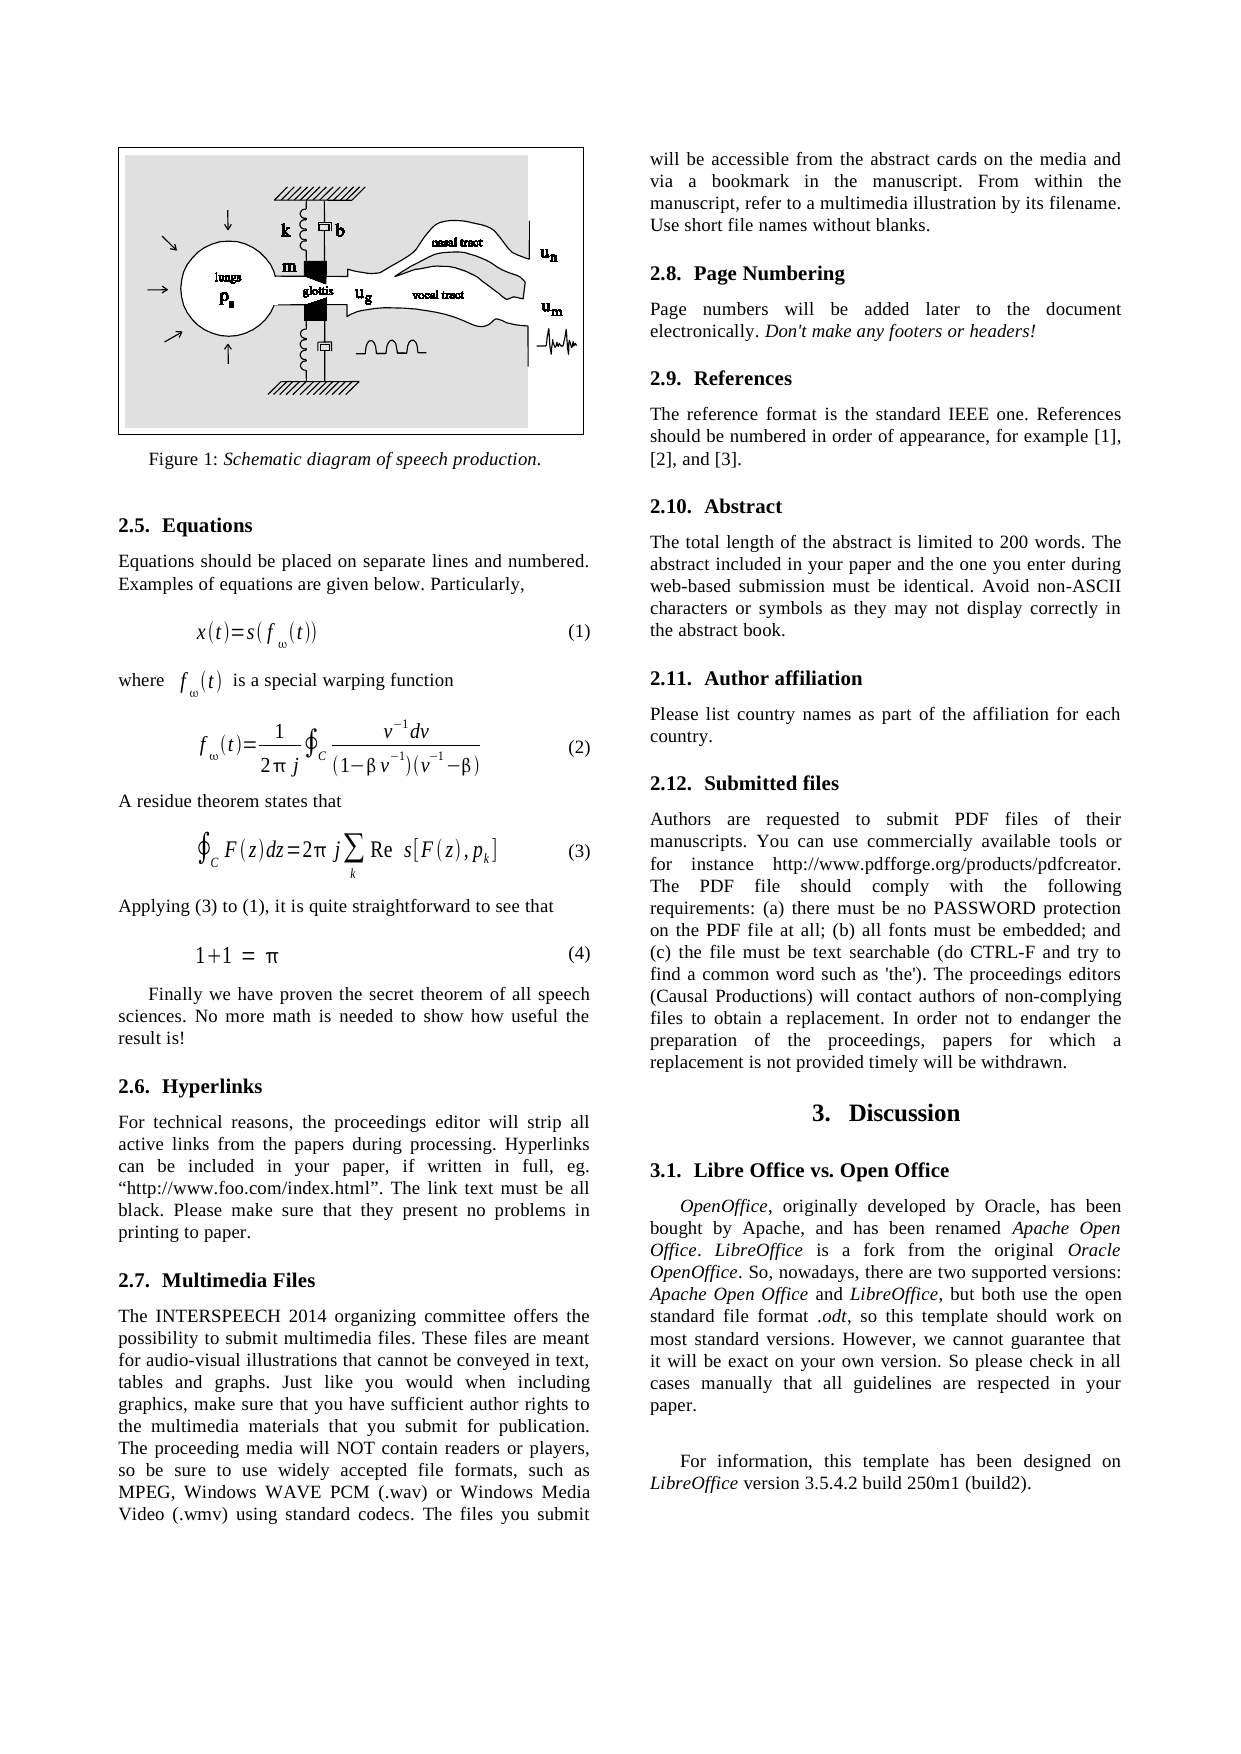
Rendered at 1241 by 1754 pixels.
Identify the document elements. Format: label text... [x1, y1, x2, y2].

subtitle Author affiliation [650, 666, 1122, 690]
text OpenOffice, originally developed by Oracle, has been bought by Apache, and has been renamed Apache Open Office. LibreOffice is a fork from the original Oracle OpenOffice. So, nowadays, there are two supported versions: Apache Open Office and LibreOffice, but both use the open standard file format .odt, so this template should work on most standard versions. However, we cannot guarantee that it will be exact on your own version. So please check in all cases manually that all guidelines are respected in your paper. [650, 1194, 1122, 1415]
text (4) [118, 935, 591, 970]
subtitle Hyperlinks [118, 1073, 591, 1098]
text (3) [118, 830, 591, 882]
subtitle Submitted files [650, 771, 1122, 795]
subtitle Page Numbering [650, 261, 1122, 285]
text (1) [118, 613, 591, 649]
subtitle Libre Office vs. Open Office [650, 1158, 1122, 1182]
text Finally we have proven the secret theorem of all speech sciences. No more math is needed to show how useful the result is! [118, 982, 591, 1049]
text For information, this template has been designed on LibreOffice version 3.5.4.2 build 250m1 (build2). [650, 1449, 1122, 1493]
text The INTERSPEECH 2014 organizing committee offers the possibility to submit multimedia files. These files are meant for audio-visual illustrations that cannot be conveyed in text, tables and graphs. Just like you would when including graphics, make sure that you have sufficient author rights to the multimedia materials that you submit for publication. The proceeding media will NOT contain readers or players, so be sure to use widely accepted file formats, such as MPEG, Windows WAVE PCM (.wav) or Windows Media Video (.wmv) using standard codecs. The files you submit [118, 1304, 591, 1525]
text will be accessible from the abstract cards on the media and via a bookmark in the manuscript. From within the manuscript, refer to a multimedia illustration by its filename. Use short file names without blanks. [650, 148, 1122, 236]
text Please list country names as part of the affiliation for each country. [650, 702, 1122, 746]
text (2) [118, 717, 591, 777]
subtitle Equations [118, 513, 591, 537]
text Authors are requested to submit PDF files of their manuscripts. You can use commercially available tools or for instance http://www.pdfforge.org/products/pdfcreator. The PDF file should comply with the following requirements: (a) there must be no PASSWORD protection on the PDF file at all; (b) all fonts must be embedded; and (c) the file must be text searchable (do CTRL-F and try to find a common word such as 'the'). The proceedings editors (Causal Productions) will contact authors of non-complying files to obtain a replacement. In order not to endanger the preparation of the proceedings, papers for which a replacement is not provided timely will be withdrawn. [650, 808, 1122, 1073]
subtitle Abstract [650, 494, 1122, 518]
text where is a special warping function [118, 662, 591, 698]
text The reference format is the standard IEEE one. References should be numbered in order of appearance, for example [1], [2], and [3]. [650, 403, 1122, 469]
text Applying (3) to (1), it is quite straightforward to see that [118, 894, 591, 916]
text Equations should be placed on separate lines and numbered. Examples of equations are given below. Particularly, [118, 550, 591, 594]
text For technical reasons, the proceedings editor will strip all active links from the papers during processing. Hyperlinks can be included in your paper, if written in full, eg. “http://www.foo.com/index.html”. The link text must be all black. Please make sure that they present no problems in printing to paper. [118, 1110, 591, 1243]
text A residue theorem states that [118, 789, 591, 811]
text The total length of the abstract is limited to 200 words. The abstract included in your paper and the one you enter during web-based submission must be identical. Avoid non-ASCII characters or symbols as they may not display correctly in the abstract book. [650, 530, 1122, 641]
subtitle References [650, 366, 1122, 390]
text Figure 1: Schematic diagram of speech production. [148, 447, 561, 469]
text Page numbers will be added later to the document electronically. Don't make any footers or headers! [650, 297, 1122, 341]
subtitle Multimedia Files [118, 1267, 591, 1291]
subtitle Discussion [650, 1097, 1122, 1127]
